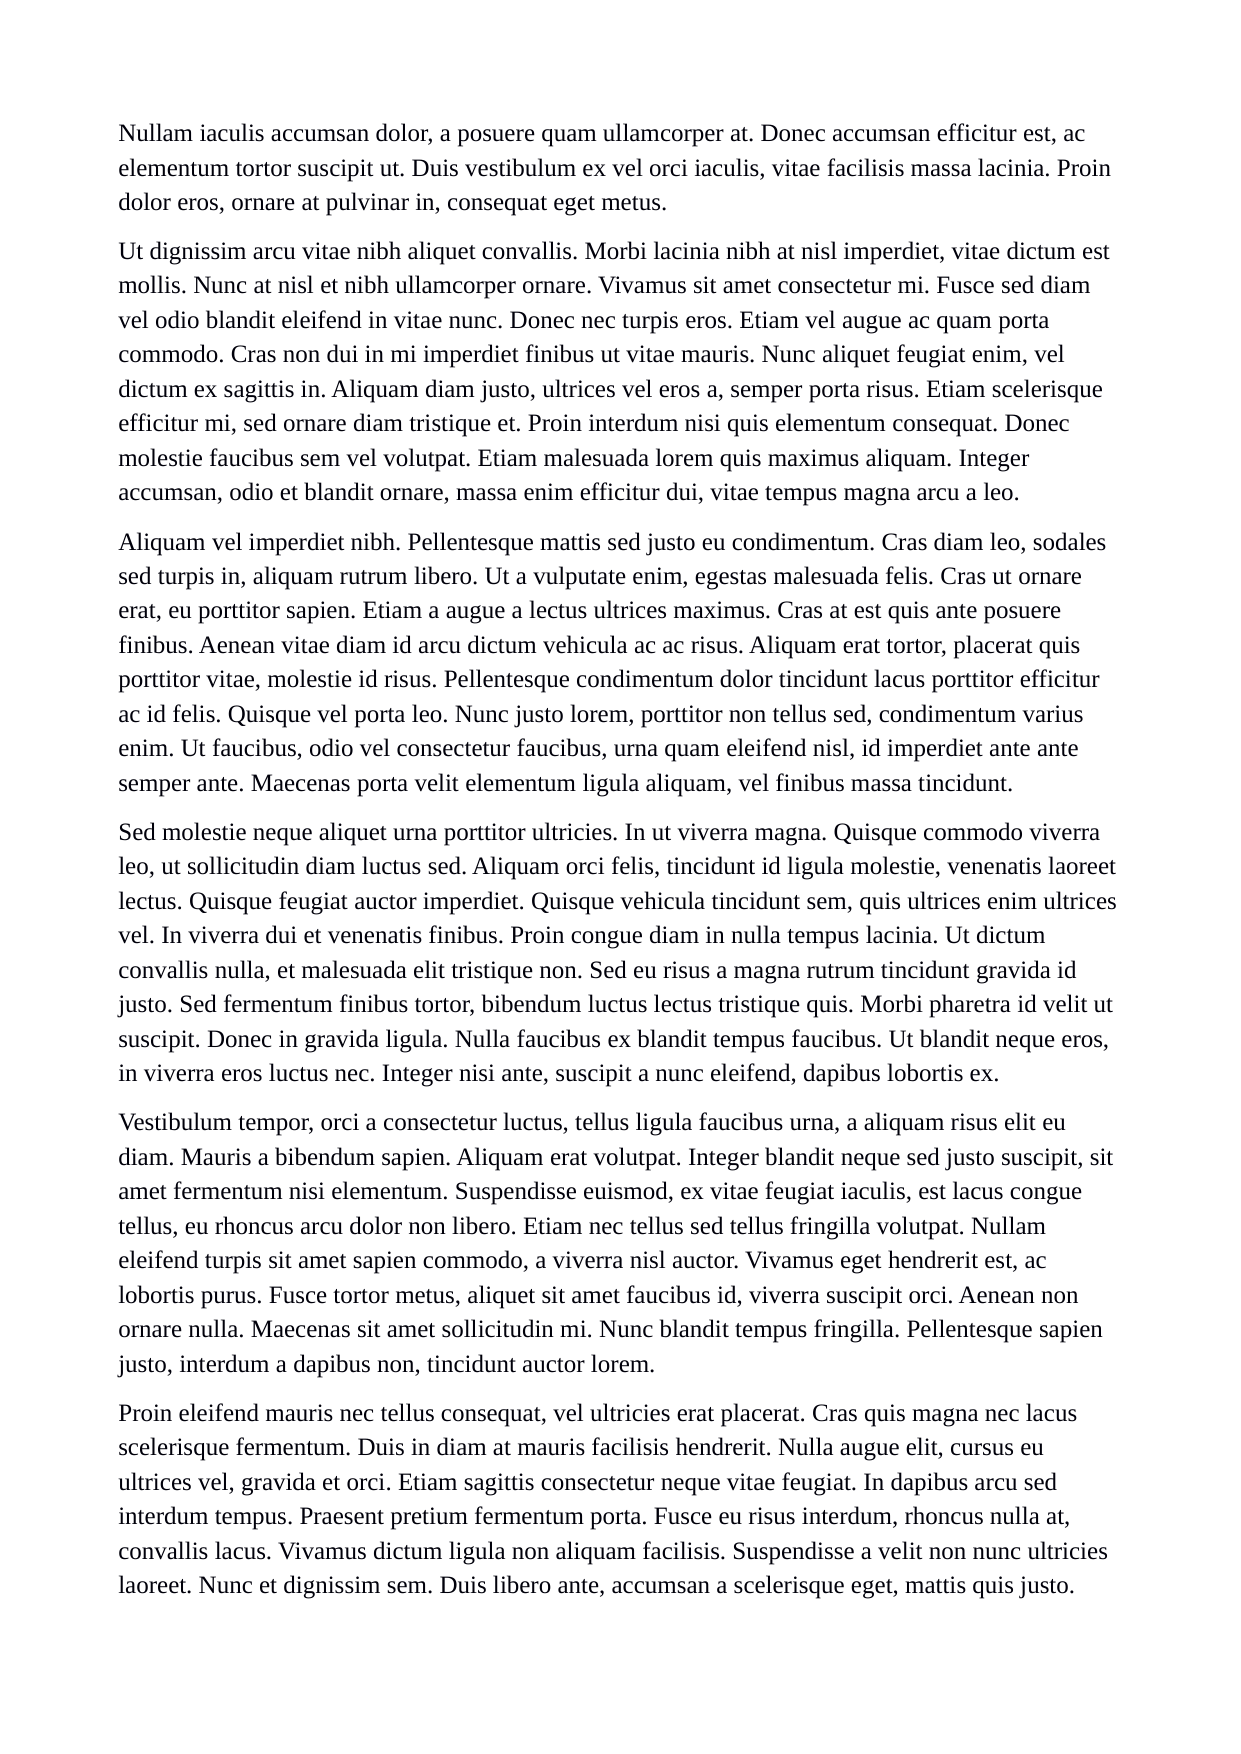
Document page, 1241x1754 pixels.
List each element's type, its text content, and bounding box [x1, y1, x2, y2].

text Ut dignissim arcu vitae nibh aliquet convallis. Morbi lacinia nibh at nisl imperdiet, vitae dictum est mollis. Nunc at nisl et nibh ullamcorper ornare. Vivamus sit amet consectetur mi. Fusce sed diam vel odio blandit eleifend in vitae nunc. Donec nec turpis eros. Etiam vel augue ac quam porta commodo. Cras non dui in mi imperdiet finibus ut vitae mauris. Nunc aliquet feugiat enim, vel dictum ex sagittis in. Aliquam diam justo, ultrices vel eros a, semper porta risus. Etiam scelerisque efficitur mi, sed ornare diam tristique et. Proin interdum nisi quis elementum consequat. Donec molestie faucibus sem vel volutpat. Etiam malesuada lorem quis maximus aliquam. Integer accumsan, odio et blandit ornare, massa enim efficitur dui, vitae tempus magna arcu a leo. [118, 236, 1122, 506]
text Nullam iaculis accumsan dolor, a posuere quam ullamcorper at. Donec accumsan efficitur est, ac elementum tortor suscipit ut. Duis vestibulum ex vel orci iaculis, vitae facilisis massa lacinia. Proin dolor eros, ornare at pulvinar in, consequat eget metus. [118, 118, 1122, 216]
text Sed molestie neque aliquet urna porttitor ultricies. In ut viverra magna. Quisque commodo viverra leo, ut sollicitudin diam luctus sed. Aliquam orci felis, tincidunt id ligula molestie, venenatis laoreet lectus. Quisque feugiat auctor imperdiet. Quisque vehicula tincidunt sem, quis ultrices enim ultrices vel. In viverra dui et venenatis finibus. Proin congue diam in nulla tempus lacinia. Ut dictum convallis nulla, et malesuada elit tristique non. Sed eu risus a magna rutrum tincidunt gravida id justo. Sed fermentum finibus tortor, bibendum luctus lectus tristique quis. Morbi pharetra id velit ut suscipit. Donec in gravida ligula. Nulla faucibus ex blandit tempus faucibus. Ut blandit neque eros, in viverra eros luctus nec. Integer nisi ante, suscipit a nunc eleifend, dapibus lobortis ex. [118, 817, 1122, 1087]
text Vestibulum tempor, orci a consectetur luctus, tellus ligula faucibus urna, a aliquam risus elit eu diam. Mauris a bibendum sapien. Aliquam erat volutpat. Integer blandit neque sed justo suscipit, sit amet fermentum nisi elementum. Suspendisse euismod, ex vitae feugiat iaculis, est lacus congue tellus, eu rhoncus arcu dolor non libero. Etiam nec tellus sed tellus fringilla volutpat. Nullam eleifend turpis sit amet sapien commodo, a viverra nisl auctor. Vivamus eget hendrerit est, ac lobortis purus. Fusce tortor metus, aliquet sit amet faucibus id, viverra suscipit orci. Aenean non ornare nulla. Maecenas sit amet sollicitudin mi. Nunc blandit tempus fringilla. Pellentesque sapien justo, interdum a dapibus non, tincidunt auctor lorem. [118, 1107, 1122, 1377]
text Proin eleifend mauris nec tellus consequat, vel ultricies erat placerat. Cras quis magna nec lacus scelerisque fermentum. Duis in diam at mauris facilisis hendrerit. Nulla augue elit, cursus eu ultrices vel, gravida et orci. Etiam sagittis consectetur neque vitae feugiat. In dapibus arcu sed interdum tempus. Praesent pretium fermentum porta. Fusce eu risus interdum, rhoncus nulla at, convallis lacus. Vivamus dictum ligula non aliquam facilisis. Suspendisse a velit non nunc ultricies laoreet. Nunc et dignissim sem. Duis libero ante, accumsan a scelerisque eget, mattis quis justo. [118, 1398, 1122, 1599]
text Aliquam vel imperdiet nibh. Pellentesque mattis sed justo eu condimentum. Cras diam leo, sodales sed turpis in, aliquam rutrum libero. Ut a vulputate enim, egestas malesuada felis. Cras ut ornare erat, eu porttitor sapien. Etiam a augue a lectus ultrices maximus. Cras at est quis ante posuere finibus. Aenean vitae diam id arcu dictum vehicula ac ac risus. Aliquam erat tortor, placerat quis porttitor vitae, molestie id risus. Pellentesque condimentum dolor tincidunt lacus porttitor efficitur ac id felis. Quisque vel porta leo. Nunc justo lorem, porttitor non tellus sed, condimentum varius enim. Ut faucibus, odio vel consectetur faucibus, urna quam eleifend nisl, id imperdiet ante ante semper ante. Maecenas porta velit elementum ligula aliquam, vel finibus massa tincidunt. [118, 527, 1122, 797]
